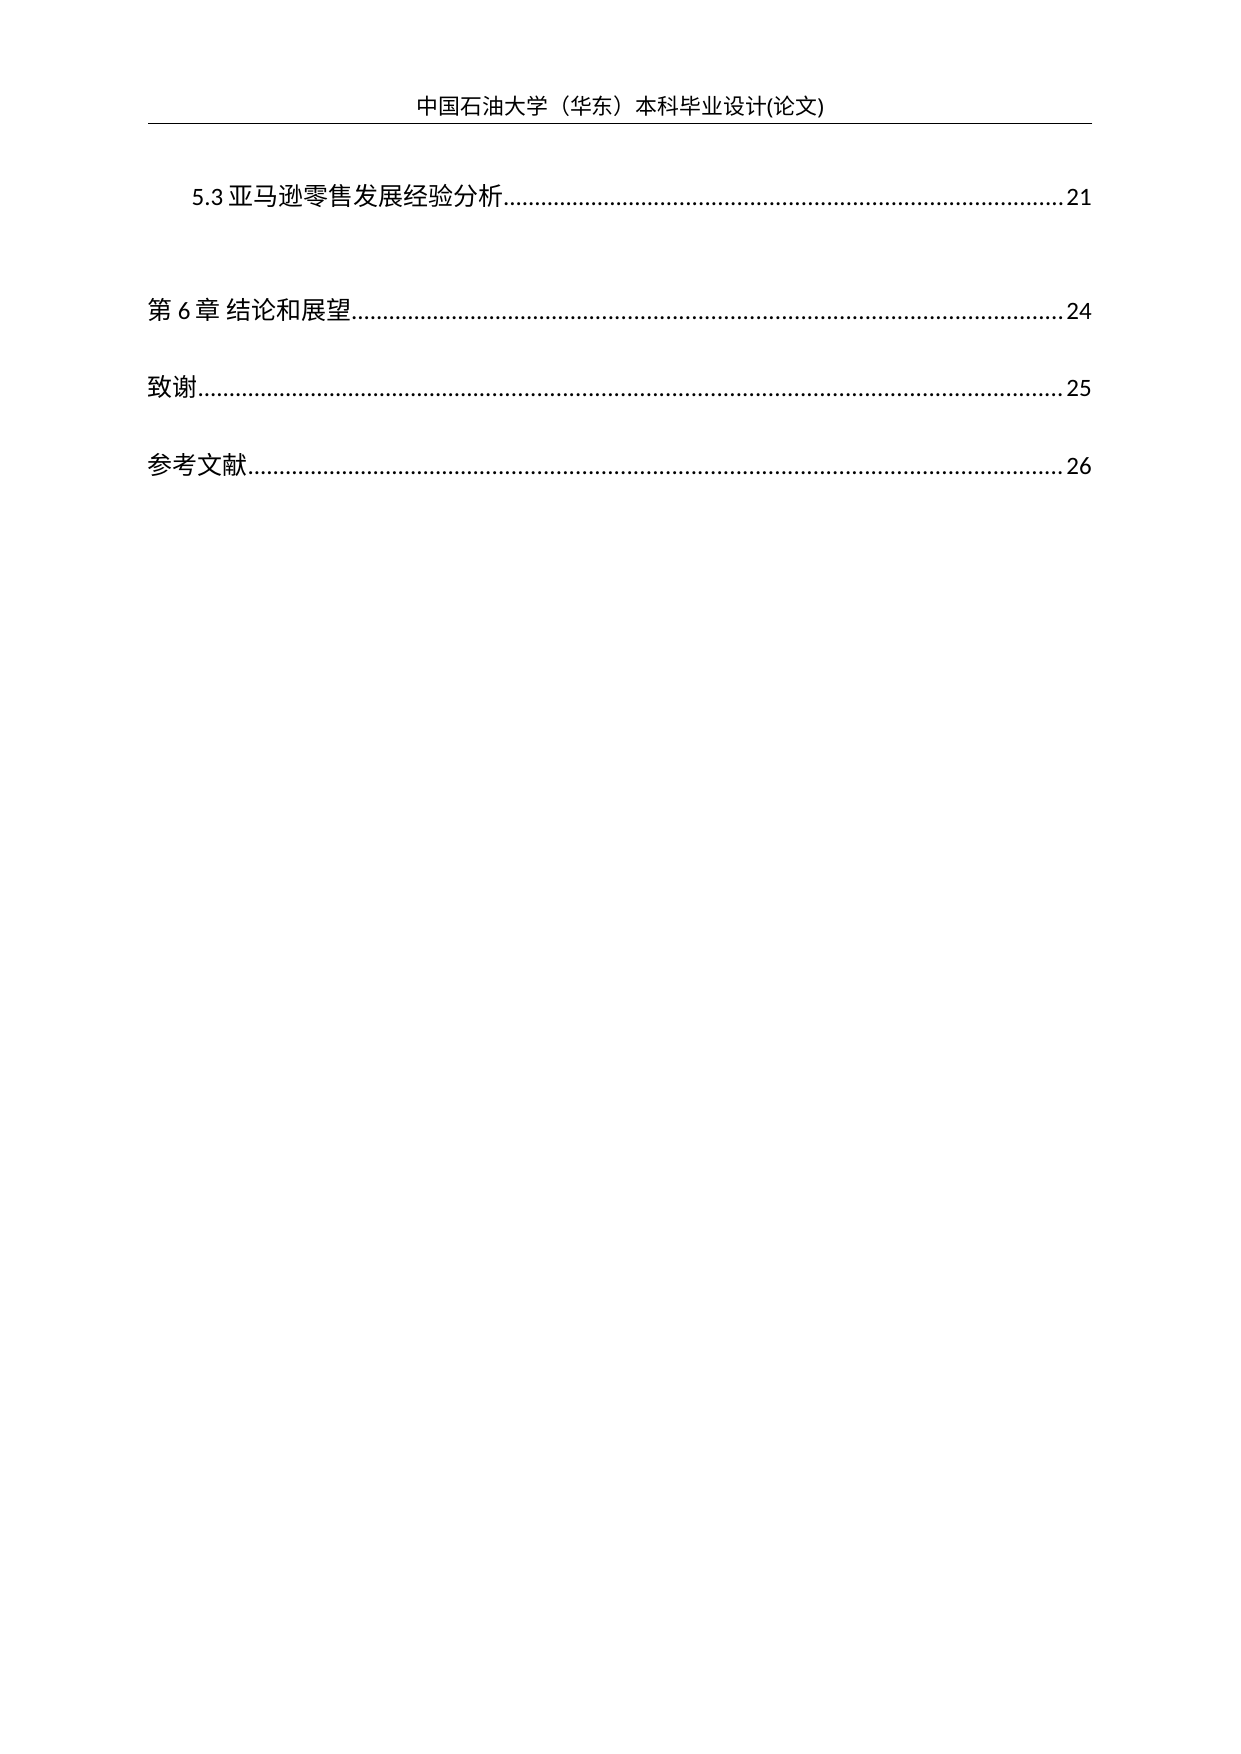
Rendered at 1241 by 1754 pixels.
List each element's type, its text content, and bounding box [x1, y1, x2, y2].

text 第6章 结论和展望 24 [148, 276, 1092, 341]
text 5.3亚马逊零售发展经验分析 21 [191, 162, 1092, 227]
text 致谢 25 [148, 353, 1092, 418]
text 参考文献 26 [148, 431, 1092, 496]
